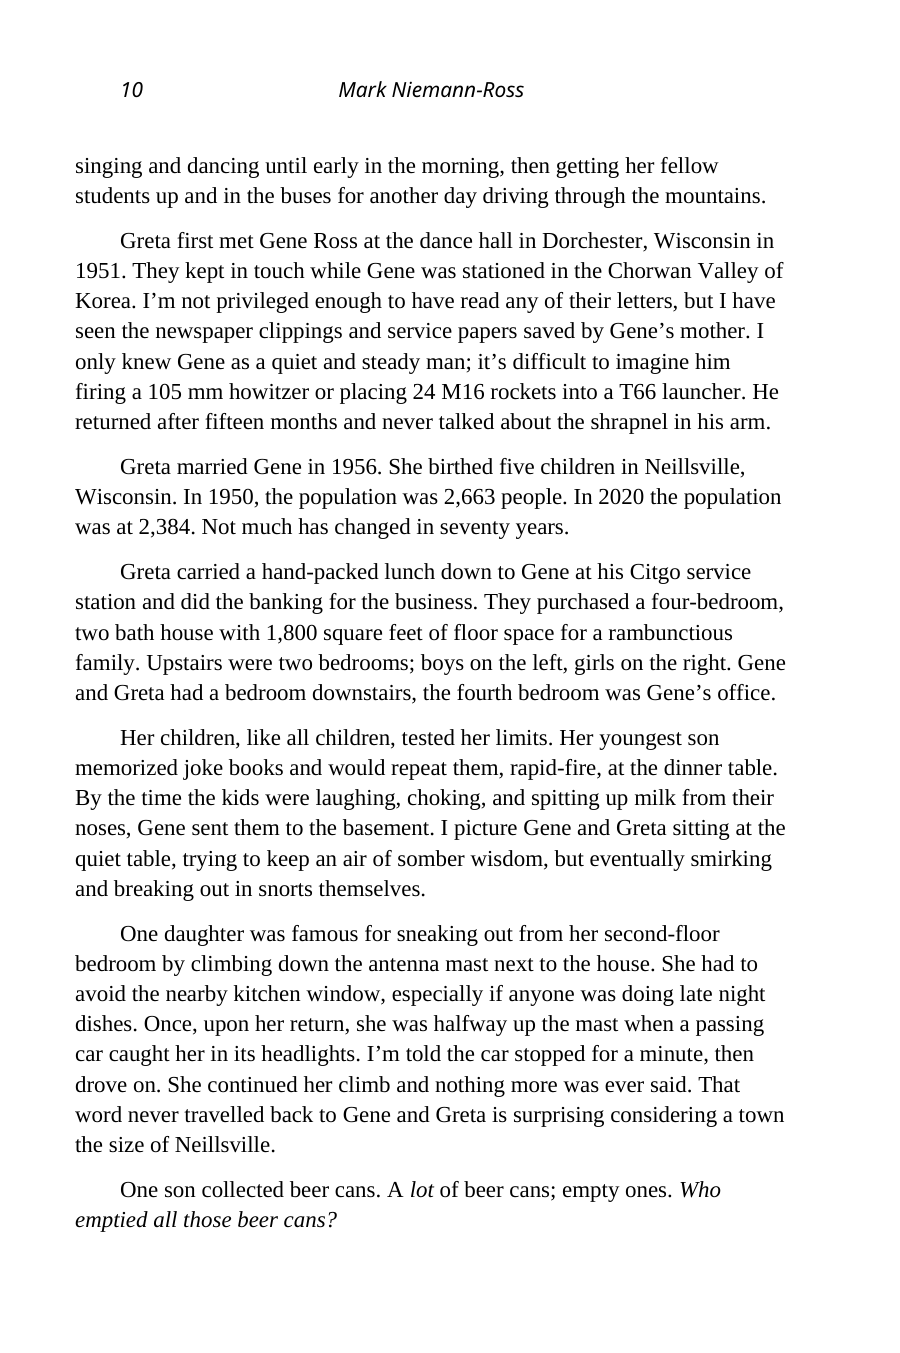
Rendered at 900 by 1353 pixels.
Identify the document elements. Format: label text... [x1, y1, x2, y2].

text Greta carried a hand-packed lunch down to Gene at his Citgo service station and did the banking for the business. They purchased a four-bedroom, two bath house with 1,800 square feet of floor space for a rambunctious family. Upstairs were two bedrooms; boys on the left, girls on the right. Gene and Greta had a bedroom downstairs, the fourth bedroom was Gene’s office. [75, 558, 787, 705]
text Greta married Gene in 1956. She birthed five children in Neillsville, Wisconsin. In 1950, the population was 2,663 people. In 2020 the population was at 2,384. Not much has changed in seventy years. [75, 453, 787, 540]
text Greta first met Gene Ross at the dance hall in Dorchester, Wisconsin in 1951. They kept in touch while Gene was stationed in the Chorwan Valley of Korea. I’m not privileged enough to have read any of their letters, but I have seen the newspaper clippings and service papers saved by Gene’s mother. I only knew Gene as a quiet and steady man; it’s difficult to imagine him firing a 105 mm howitzer or placing 24 M16 rockets into a T66 launcher. He returned after fifteen months and never talked about the shrapnel in his arm. [75, 227, 787, 434]
text singing and dancing until early in the morning, then getting her fellow students up and in the buses for another day driving through the mountains. [75, 152, 787, 208]
text Her children, like all children, tested her limits. Her youngest son memorized joke books and would repeat them, rapid-fire, at the dinner table. By the time the kids were laughing, choking, and spitting up milk from their noses, Gene sent them to the basement. I picture Gene and Greta sitting at the quiet table, trying to keep an air of somber wisdom, but eventually smirking and breaking out in snorts themselves. [75, 724, 787, 901]
text One daughter was famous for sneaking out from her second-floor bedroom by climbing down the antenna mast next to the house. She had to avoid the nearby kitchen window, especially if anyone was doing late night dishes. Once, upon her return, she was halfway up the mast when a passing car caught her in its headlights. I’m told the car stopped for a minute, then drove on. She continued her climb and nothing more was ever said. That word never travelled back to Gene and Greta is surprising considering a town the size of Neillsville. [75, 920, 787, 1157]
text One son collected beer cans. A lot of beer cans; empty ones. Who emptied all those beer cans? [75, 1176, 787, 1232]
